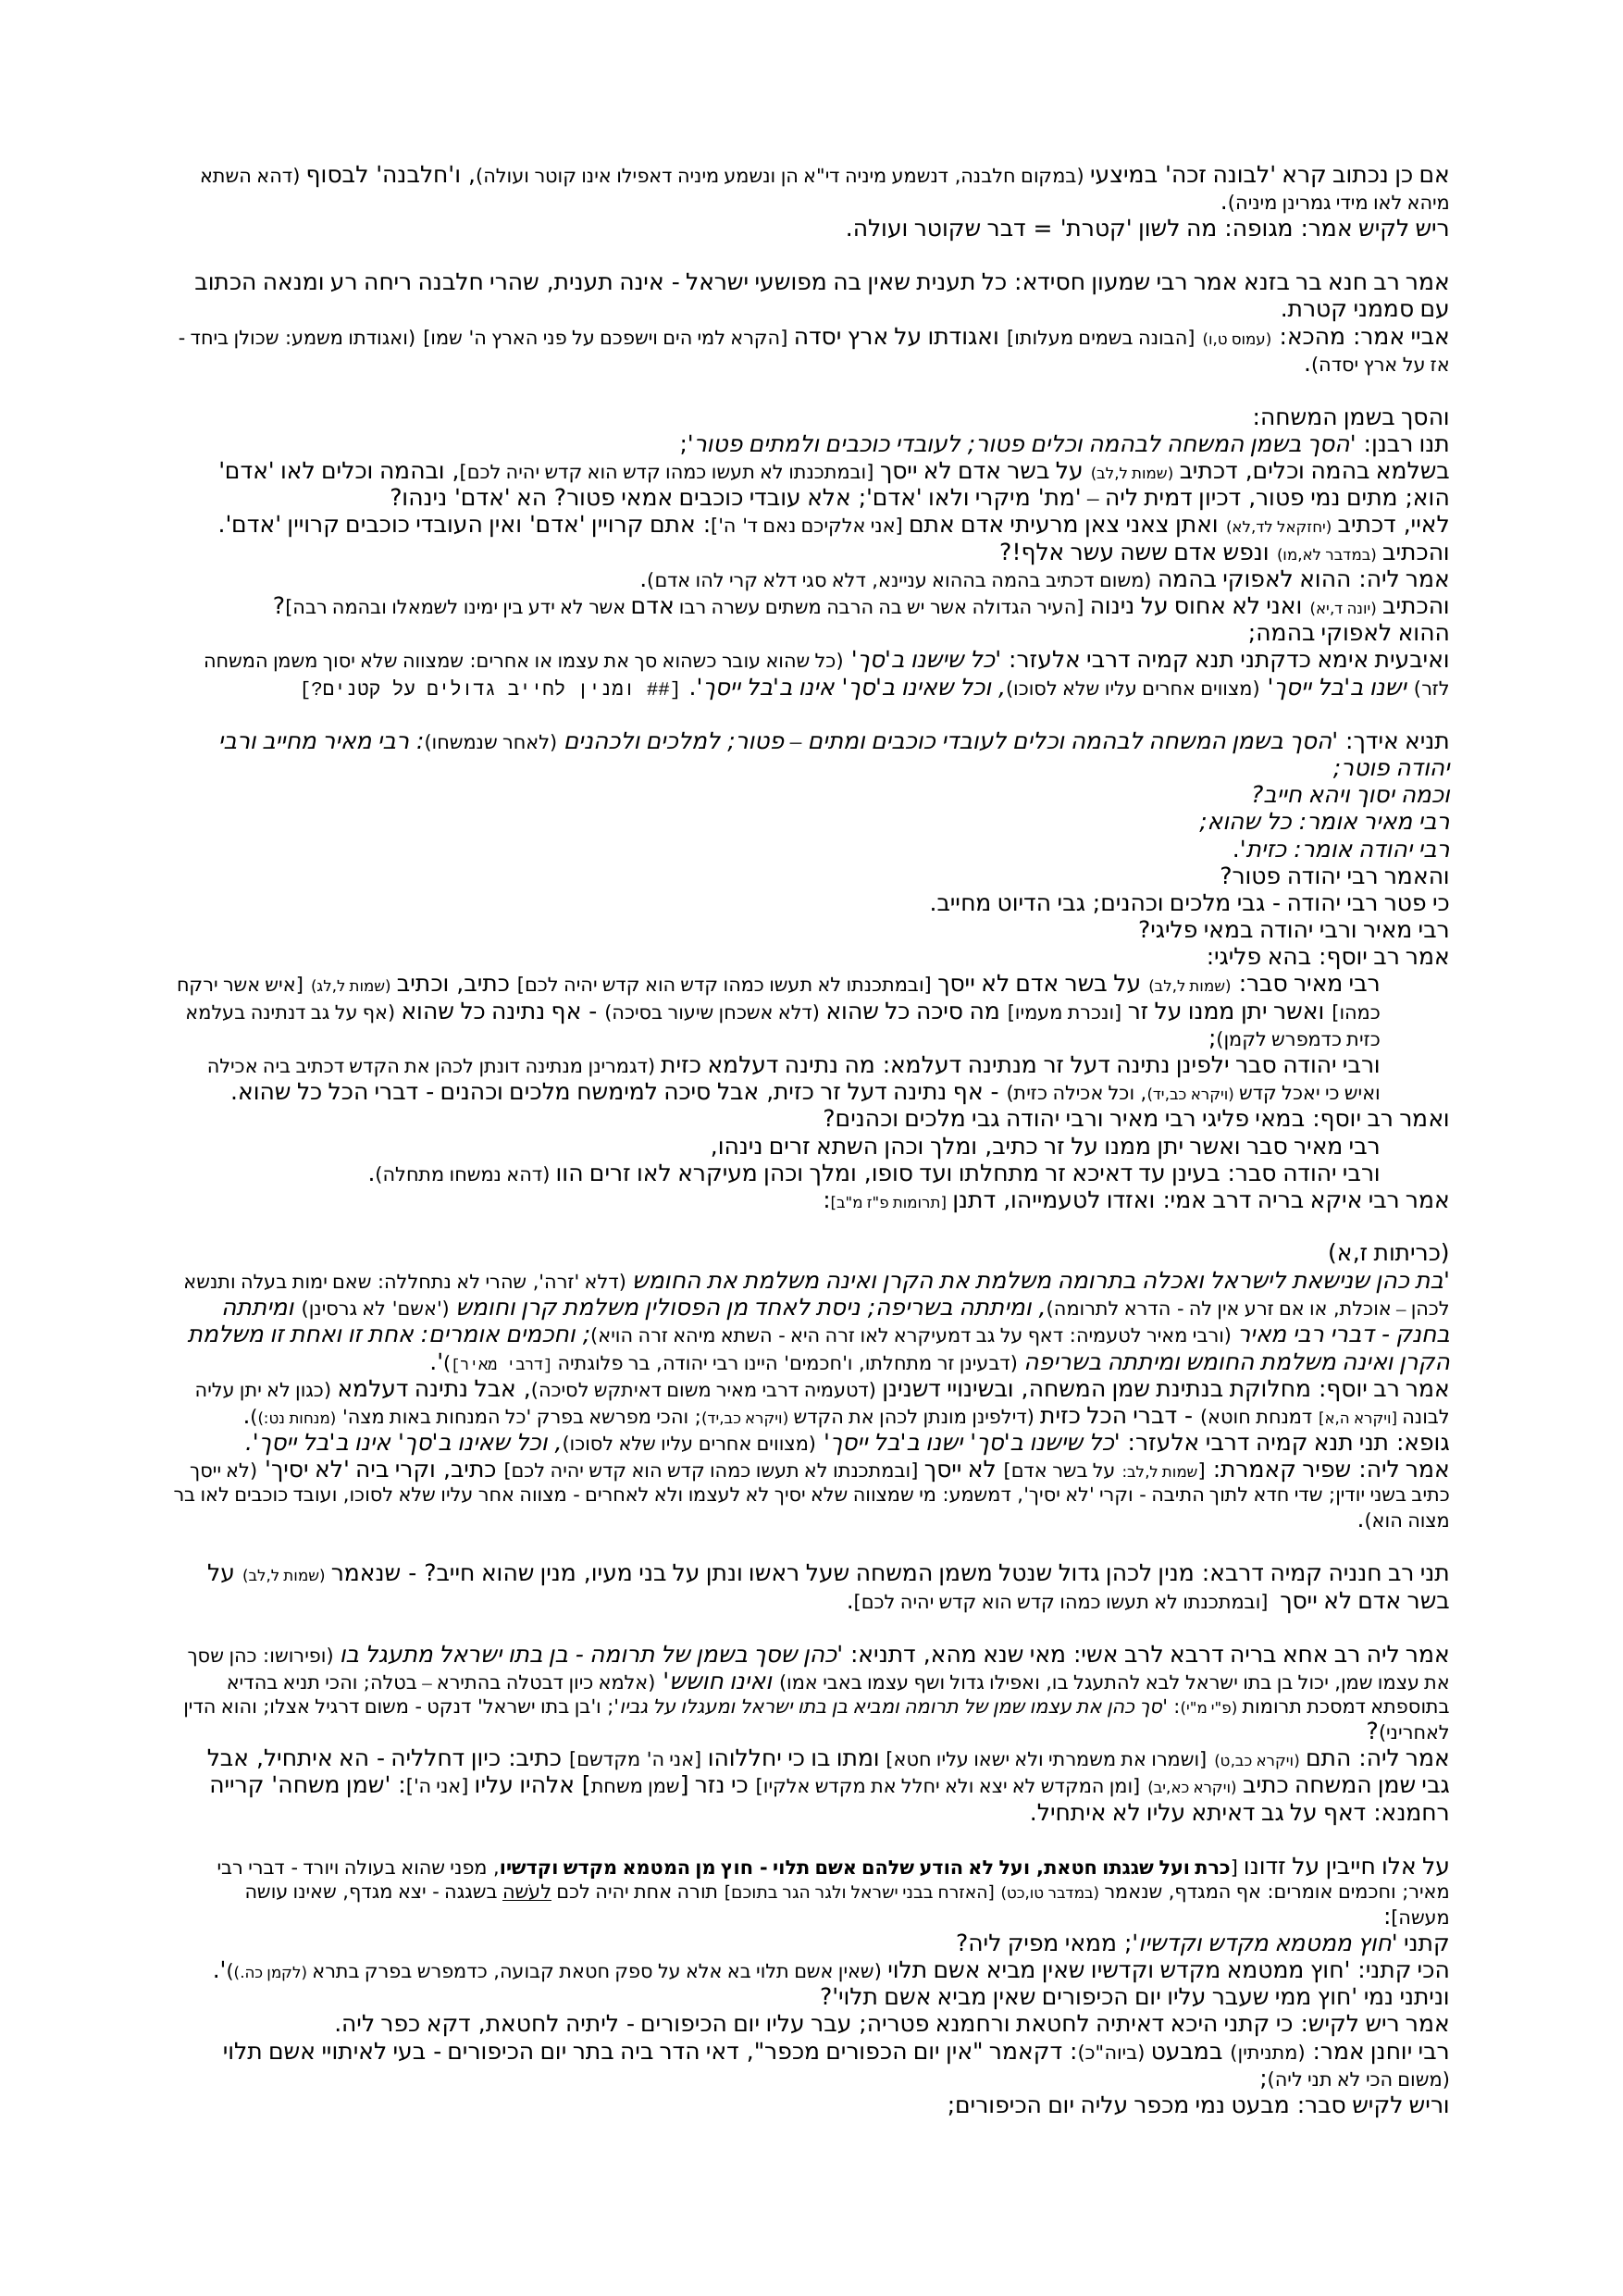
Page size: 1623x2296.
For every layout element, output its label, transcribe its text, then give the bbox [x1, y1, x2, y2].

text והכתיב (יונה ד,יא) ואני לא אחוס על נינוה [העיר הגדולה אשר יש בה הרבה משתים עשרה רבו אדם אשר לא ידע בין ימינו לשמאלו ובהמה רבה]? [173, 592, 1450, 619]
text ריש לקיש אמר: מגופה: מה לשון 'קטרת' = דבר שקוטר ועולה. [173, 215, 1450, 242]
text כי פטר רבי יהודה - גבי מלכים וכהנים; גבי הדיוט מחייב. [173, 889, 1450, 916]
text ואיבעית אימא כדקתני תנא קמיה דרבי אלעזר: 'כל שישנו ב'סך' (כל שהוא עובר כשהוא סך את עצמו או אחרים: שמצווה שלא יסוך משמן המשחה לזר) ישנו ב'בל ייסך' (מצווים אחרים עליו שלא לסוכו), וכל שאינו ב'סך' אינו ב'בל ייסך'. [## ומנין לחייב גדולים על קטנים?] [173, 646, 1450, 701]
text והסך בשמן המשחה: [173, 403, 1450, 430]
text אביי אמר: מהכא: (עמוס ט,ו) [הבונה בשמים מעלותו] ואגודתו על ארץ יסדה [הקרא למי הים וישפכם על פני הארץ ה' שמו] (ואגודתו משמע: שכולן ביחד - אז על ארץ יסדה). [173, 323, 1450, 377]
text ואמר רב יוסף: במאי פליגי רבי מאיר ורבי יהודה גבי מלכים וכהנים? [173, 1106, 1450, 1133]
text תנו רבנן: 'הסך בשמן המשחה לבהמה וכלים פטור; לעובדי כוכבים ולמתים פטור'; [173, 430, 1450, 457]
text בשלמא בהמה וכלים, דכתיב (שמות ל,לב) על בשר אדם לא ייסך [ובמתכנתו לא תעשו כמהו קדש הוא קדש יהיה לכם], ובהמה וכלים לאו 'אדם' הוא; מתים נמי פטור, דכיון דמית ליה – 'מת' מיקרי ולאו 'אדם'; אלא עובדי כוכבים אמאי פטור? הא 'אדם' נינהו? [173, 457, 1450, 512]
text על אלו חייבין על זדונו [כרת ועל שגגתו חטאת, ועל לא הודע שלהם אשם תלוי - חוץ מן המטמא מקדש וקדשיו, מפני שהוא בעולה ויורד - דברי רבי מאיר; וחכמים אומרים: אף המגדף, שנאמר (במדבר טו,כט) [האזרח בבני ישראל ולגר הגר בתוכם] תורה אחת יהיה לכם לעֹשה בשגגה - יצא מגדף, שאינו עושה מעשה]: [173, 1853, 1450, 1930]
text אמר רבי איקא בריה דרב אמי: ואזדו לטעמייהו, דתנן [תרומות פ"ז מ"ב]: [173, 1186, 1450, 1213]
text אמר ריש לקיש: כי קתני היכא דאיתיה לחטאת ורחמנא פטריה; עבר עליו יום הכיפורים - ליתיה לחטאת, דקא כפר ליה. [173, 2011, 1450, 2038]
text אמר רב יוסף: בהא פליגי: [173, 943, 1450, 971]
text אמר רב יוסף: מחלוקת בנתינת שמן המשחה, ובשינויי דשנינן (דטעמיה דרבי מאיר משום דאיתקש לסיכה), אבל נתינה דעלמא (כגון לא יתן עליה לבונה [ויקרא ה,א] דמנחת חוטא) - דברי הכל כזית (דילפינן מונתן לכהן את הקדש (ויקרא כב,יד); והכי מפרשא בפרק 'כל המנחות באות מצה' (מנחות נט:)). [173, 1375, 1450, 1429]
text אמר ליה: התם (ויקרא כב,ט) [ושמרו את משמרתי ולא ישאו עליו חטא] ומתו בו כי יחללוהו [אני ה' מקדשם] כתיב: כיון דחלליה - הא איתחיל, אבל גבי שמן המשחה כתיב (ויקרא כא,יב) [ומן המקדש לא יצא ולא יחלל את מקדש אלקיו] כי נזר [שמן משחת] אלהיו עליו [אני ה']: 'שמן משחה' קרייה רחמנא: דאף על גב דאיתא עליו לא איתחיל. [173, 1744, 1450, 1826]
text גופא: תני תנא קמיה דרבי אלעזר: 'כל שישנו ב'סך' ישנו ב'בל ייסך' (מצווים אחרים עליו שלא לסוכו), וכל שאינו ב'סך' אינו ב'בל ייסך'. [173, 1429, 1450, 1456]
text וניתני נמי 'חוץ ממי שעבר עליו יום הכיפורים שאין מביא אשם תלוי'? [173, 1983, 1450, 2011]
text והאמר רבי יהודה פטור? [173, 863, 1450, 889]
text (כריתות ז,א) [173, 1240, 1450, 1267]
text אמר ליה: שפיר קאמרת: [שמות ל,לב: על בשר אדם] לא ייסך [ובמתכנתו לא תעשו כמהו קדש הוא קדש יהיה לכם] כתיב, וקרי ביה 'לא יסיך' (לא ייסך כתיב בשני יודין; שדי חדא לתוך התיבה - וקרי 'לא יסיך', דמשמע: מי שמצווה שלא יסיך לא לעצמו ולא לאחרים - מצווה אחר עליו שלא לסוכו, ועובד כוכבים לאו בר מצוה הוא). [173, 1456, 1450, 1533]
text אמר ליה: ההוא לאפוקי בהמה (משום דכתיב בהמה בההוא עניינא, דלא סגי דלא קרי להו אדם). [173, 565, 1450, 592]
text וכמה יסוך ויהא חייב? [173, 781, 1450, 809]
text ההוא לאפוקי בהמה; [173, 619, 1450, 646]
text אמר ליה רב אחא בריה דרבא לרב אשי: מאי שנא מהא, דתניא: 'כהן שסך בשמן של תרומה - בן בתו ישראל מתעגל בו (ופירושו: כהן שסך את עצמו שמן, יכול בן בתו ישראל לבא להתעגל בו, ואפילו גדול ושף עצמו באבי אמו) ואינו חושש' (אלמא כיון דבטלה בהתירא – בטלה; והכי תניא בהדיא בתוספתא דמסכת תרומות (פ"י מ"י): 'סך כהן את עצמו שמן של תרומה ומביא בן בתו ישראל ומעגלו על גביו'; ו'בן בתו ישראל' דנקט - משום דרגיל אצלו; והוא הדין לאחריני)? [173, 1641, 1450, 1744]
text אמר רב חנא בר בזנא אמר רבי שמעון חסידא: כל תענית שאין בה מפושעי ישראל - אינה תענית, שהרי חלבנה ריחה רע ומנאה הכתוב עם סממני קטרת. [173, 268, 1450, 323]
text הכי קתני: 'חוץ ממטמא מקדש וקדשיו שאין מביא אשם תלוי (שאין אשם תלוי בא אלא על ספק חטאת קבועה, כדמפרש בפרק בתרא (לקמן כה.))'. [173, 1956, 1450, 1983]
text תניא אידך: 'הסך בשמן המשחה לבהמה וכלים לעובדי כוכבים ומתים – פטור; למלכים ולכהנים (לאחר שנמשחו): רבי מאיר מחייב ורבי יהודה פוטר; [173, 727, 1450, 781]
text לאיי, דכתיב (יחזקאל לד,לא) ואתן צאני צאן מרעיתי אדם אתם [אני אלקיכם נאם ד' ה']: אתם קרויין 'אדם' ואין העובדי כוכבים קרויין 'אדם'. [173, 512, 1450, 539]
text תני רב חנניה קמיה דרבא: מנין לכהן גדול שנטל משמן המשחה שעל ראשו ונתן על בני מעיו, מנין שהוא חייב? - שנאמר (שמות ל,לב) על בשר אדם לא ייסך [ובמתכנתו לא תעשו כמהו קדש הוא קדש יהיה לכם]. [173, 1560, 1450, 1614]
text ורבי יהודה סבר ילפינן נתינה דעל זר מנתינה דעלמא: מה נתינה דעלמא כזית (דגמרינן מנתינה דונתן לכהן את הקדש דכתיב ביה אכילה ואיש כי יאכל קדש (ויקרא כב,יד), וכל אכילה כזית) - אף נתינה דעל זר כזית, אבל סיכה למימשח מלכים וכהנים - דברי הכל כל שהוא. [173, 1051, 1381, 1106]
text רבי מאיר סבר: (שמות ל,לב) על בשר אדם לא ייסך [ובמתכנתו לא תעשו כמהו קדש הוא קדש יהיה לכם] כתיב, וכתיב (שמות ל,לג) [איש אשר ירקח כמהו] ואשר יתן ממנו על זר [ונכרת מעמיו] מה סיכה כל שהוא (דלא אשכחן שיעור בסיכה) - אף נתינה כל שהוא (אף על גב דנתינה בעלמא כזית כדמפרש לקמן); [173, 971, 1381, 1051]
text רבי יהודה אומר: כזית'. [173, 836, 1450, 863]
text רבי מאיר ורבי יהודה במאי פליגי? [173, 916, 1450, 943]
text רבי מאיר אומר: כל שהוא; [173, 809, 1450, 836]
text אם כן נכתוב קרא 'לבונה זכה' במיצעי (במקום חלבנה, דנשמע מיניה די"א הן ונשמע מיניה דאפילו אינו קוטר ועולה), ו'חלבנה' לבסוף (דהא השתא מיהא לאו מידי גמרינן מיניה). [173, 161, 1450, 215]
text רבי יוחנן אמר: (מתניתין) במבעט (ביוה"כ): דקאמר "אין יום הכפורים מכפר", דאי הדר ביה בתר יום הכיפורים - בעי לאיתויי אשם תלוי (משום הכי לא תני ליה); [173, 2038, 1450, 2091]
text 'בת כהן שנישאת לישראל ואכלה בתרומה משלמת את הקרן ואינה משלמת את החומש (דלא 'זרה', שהרי לא נתחללה: שאם ימות בעלה ותנשא לכהן – אוכלת, או אם זרע אין לה - הדרא לתרומה), ומיתתה בשריפה; ניסת לאחד מן הפסולין משלמת קרן וחומש ('אשם' לא גרסינן) ומיתתה בחנק - דברי רבי מאיר (ורבי מאיר לטעמיה: דאף על גב דמעיקרא לאו זרה היא - השתא מיהא זרה הויא); וחכמים אומרים: אחת זו ואחת זו משלמת הקרן ואינה משלמת החומש ומיתתה בשריפה (דבעינן זר מתחלתו, ו'חכמים' היינו רבי יהודה, בר פלוגתיה [דרבי מאיר])'. [173, 1267, 1450, 1375]
text ורבי יהודה סבר: בעינן עד דאיכא זר מתחלתו ועד סופו, ומלך וכהן מעיקרא לאו זרים הוו (דהא נמשחו מתחלה). [173, 1160, 1381, 1186]
text קתני 'חוץ ממטמא מקדש וקדשיו'; ממאי מפיק ליה? [173, 1930, 1450, 1956]
text רבי מאיר סבר ואשר יתן ממנו על זר כתיב, ומלך וכהן השתא זרים נינהו, [173, 1133, 1381, 1160]
text והכתיב (במדבר לא,מו) ונפש אדם ששה עשר אלף!? [173, 539, 1450, 565]
text וריש לקיש סבר: מבעט נמי מכפר עליה יום הכיפורים; [173, 2091, 1450, 2118]
